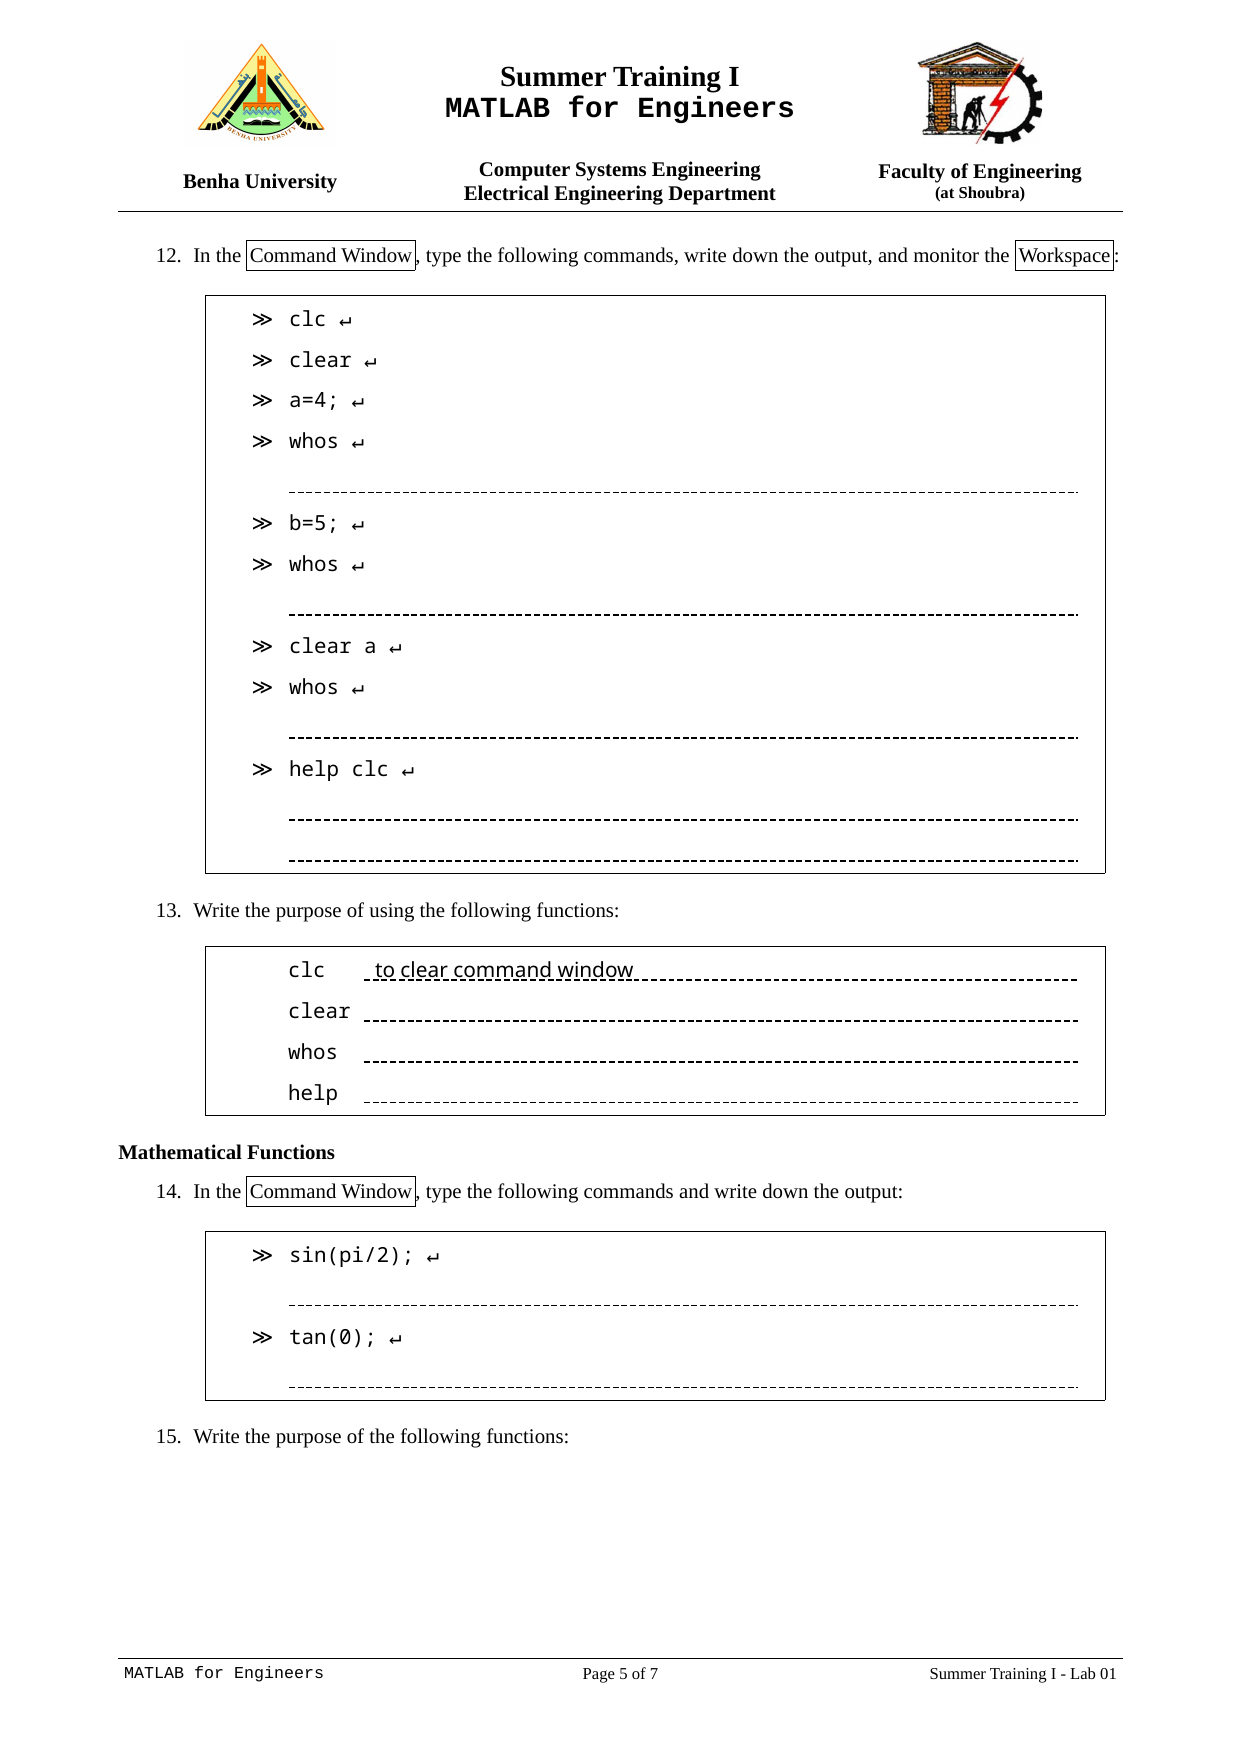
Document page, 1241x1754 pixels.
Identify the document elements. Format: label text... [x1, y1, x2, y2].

list In the Command Window, type the following commands, write down the output, and monitor the Workspace: [1016, 241, 1113, 270]
list In the Command Window, type the following commands, write down the output, and monitor the Workspace: [156, 240, 246, 270]
list b=5; ↵ [251, 508, 1096, 537]
list clear a ↵ [251, 631, 1096, 660]
picture [917, 40, 1043, 146]
list clc to clear command window [288, 955, 1096, 983]
list clear [288, 996, 1096, 1024]
list a=4; ↵ [251, 386, 1096, 414]
list In the Command Window, type the following commands and write down the output: [247, 1177, 415, 1206]
list clear ↵ [251, 345, 1096, 373]
list whos ↵ [251, 549, 1096, 578]
list sin(pi/2); ↵ [251, 1240, 1096, 1268]
list In the Command Window, type the following commands and write down the output: [416, 1176, 1122, 1207]
list whos ↵ [251, 672, 1096, 701]
list whos ↵ [251, 427, 1096, 455]
list Write the purpose of using the following functions: [156, 898, 1122, 922]
list In the Command Window, type the following commands and write down the output: [156, 1176, 246, 1207]
list In the Command Window, type the following commands, write down the output, and monitor the Workspace: [247, 241, 415, 270]
list In the Command Window, type the following commands, write down the output, and monitor the Workspace: [416, 240, 1015, 270]
list help [288, 1078, 1096, 1106]
list tan(0); ↵ [251, 1322, 1096, 1350]
list clc ↵ [251, 304, 1096, 332]
text Mathematical Functions [118, 1140, 1122, 1164]
list help clc ↵ [251, 754, 1096, 782]
list Write the purpose of the following functions: [156, 1424, 1122, 1448]
picture [183, 40, 337, 146]
list whos [288, 1037, 1096, 1065]
